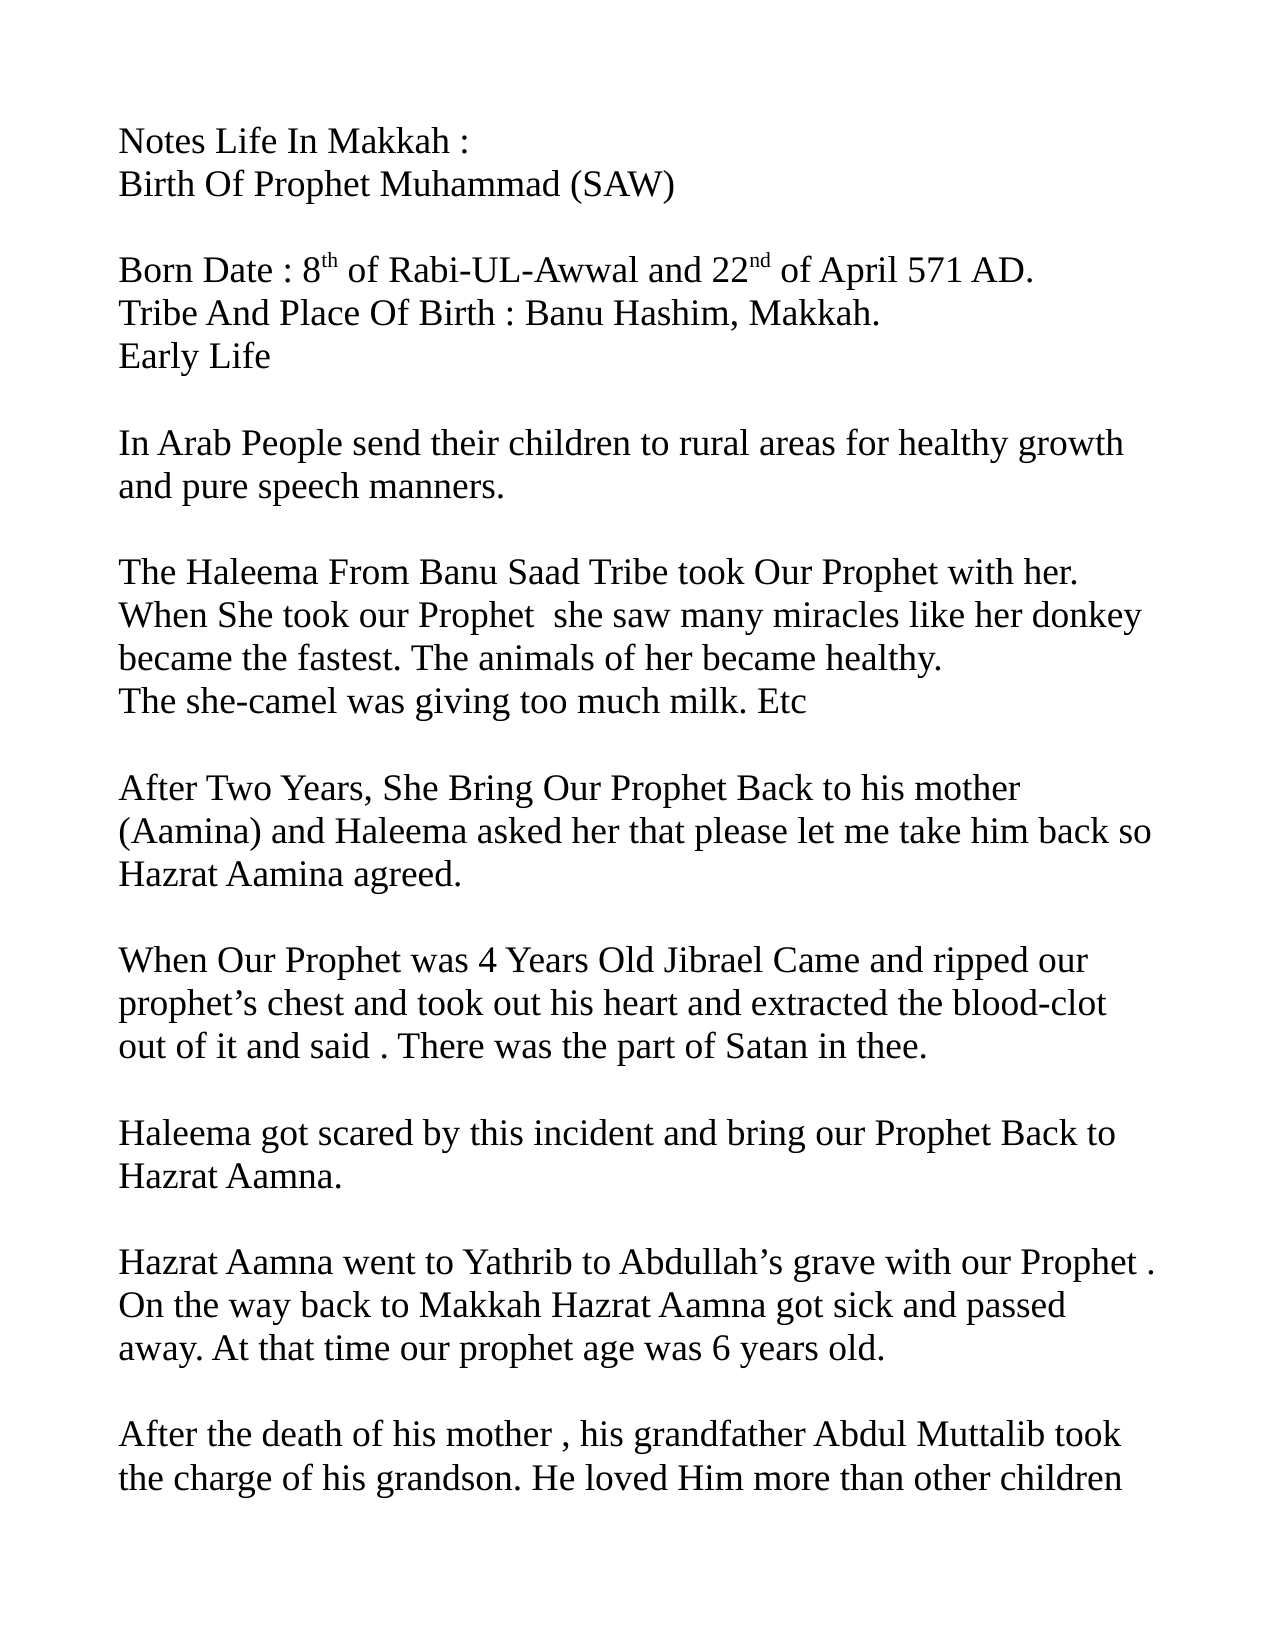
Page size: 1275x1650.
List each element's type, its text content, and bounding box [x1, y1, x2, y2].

text Early Life [118, 334, 1157, 377]
text On the way back to Makkah Hazrat Aamna got sick and passed away. At that time our prophet age was 6 years old. [118, 1282, 1157, 1369]
text Tribe And Place Of Birth : Banu Hashim, Makkah. [118, 291, 1157, 334]
text Birth Of Prophet Muhammad (SAW) [118, 161, 1157, 204]
text Haleema got scared by this incident and bring our Prophet Back to Hazrat Aamna. [118, 1110, 1157, 1196]
text After the death of his mother , his grandfather Abdul Muttalib took the charge of his grandson. He loved Him more than other children [118, 1412, 1157, 1498]
text Born Date : 8th of Rabi-UL-Awwal and 22nd of April 571 AD. [118, 247, 1157, 291]
text In Arab People send their children to rural areas for healthy growth and pure speech manners. [118, 420, 1157, 506]
text After Two Years, She Bring Our Prophet Back to his mother (Aamina) and Haleema asked her that please let me take him back so [118, 765, 1157, 851]
text The she-camel was giving too much milk. Etc [118, 679, 1157, 722]
text When Our Prophet was 4 Years Old Jibrael Came and ripped our prophet’s chest and took out his heart and extracted the blood-clot out of it and said . There was the part of Satan in thee. [118, 937, 1157, 1067]
text Hazrat Aamina agreed. [118, 851, 1157, 894]
text Hazrat Aamna went to Yathrib to Abdullah’s grave with our Prophet . [118, 1239, 1157, 1282]
text The Haleema From Banu Saad Tribe took Our Prophet with her. [118, 549, 1157, 592]
text Notes Life In Makkah : [118, 118, 1157, 161]
text When She took our Prophet she saw many miracles like her donkey became the fastest. The animals of her became healthy. [118, 592, 1157, 679]
